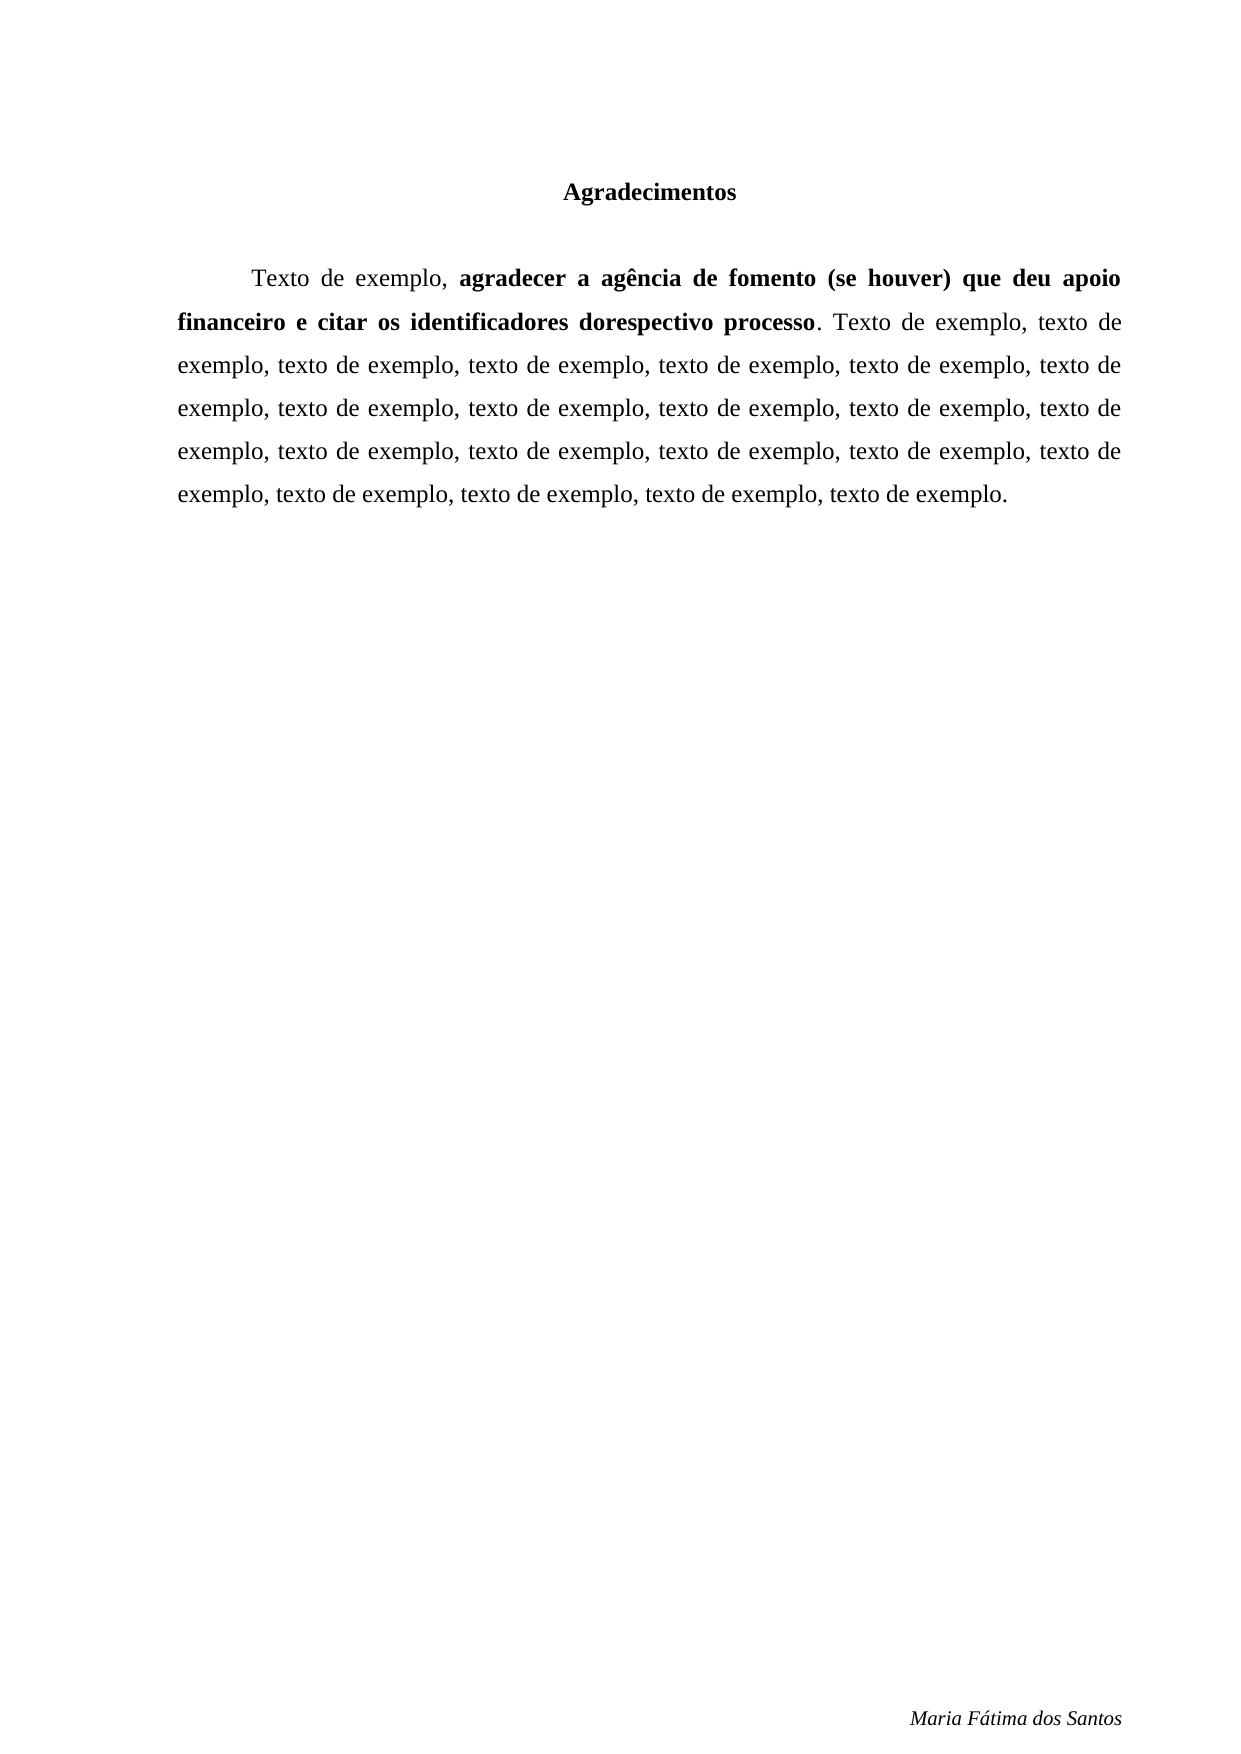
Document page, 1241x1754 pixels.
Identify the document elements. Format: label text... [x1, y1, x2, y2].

text Agradecimentos [177, 177, 1122, 206]
text Texto de exemplo, agradecer a agência de fomento (se houver) que deu apoio financeiro e citar os identificadores dorespectivo processo. Texto de exemplo, texto de exemplo, texto de exemplo, texto de exemplo, texto de exemplo, texto de exemplo, texto de exemplo, texto de exemplo, texto de exemplo, texto de exemplo, texto de exemplo, texto de exemplo, texto de exemplo, texto de exemplo, texto de exemplo, texto de exemplo, texto de exemplo, texto de exemplo, texto de exemplo, texto de exemplo, texto de exemplo. [177, 263, 1122, 508]
